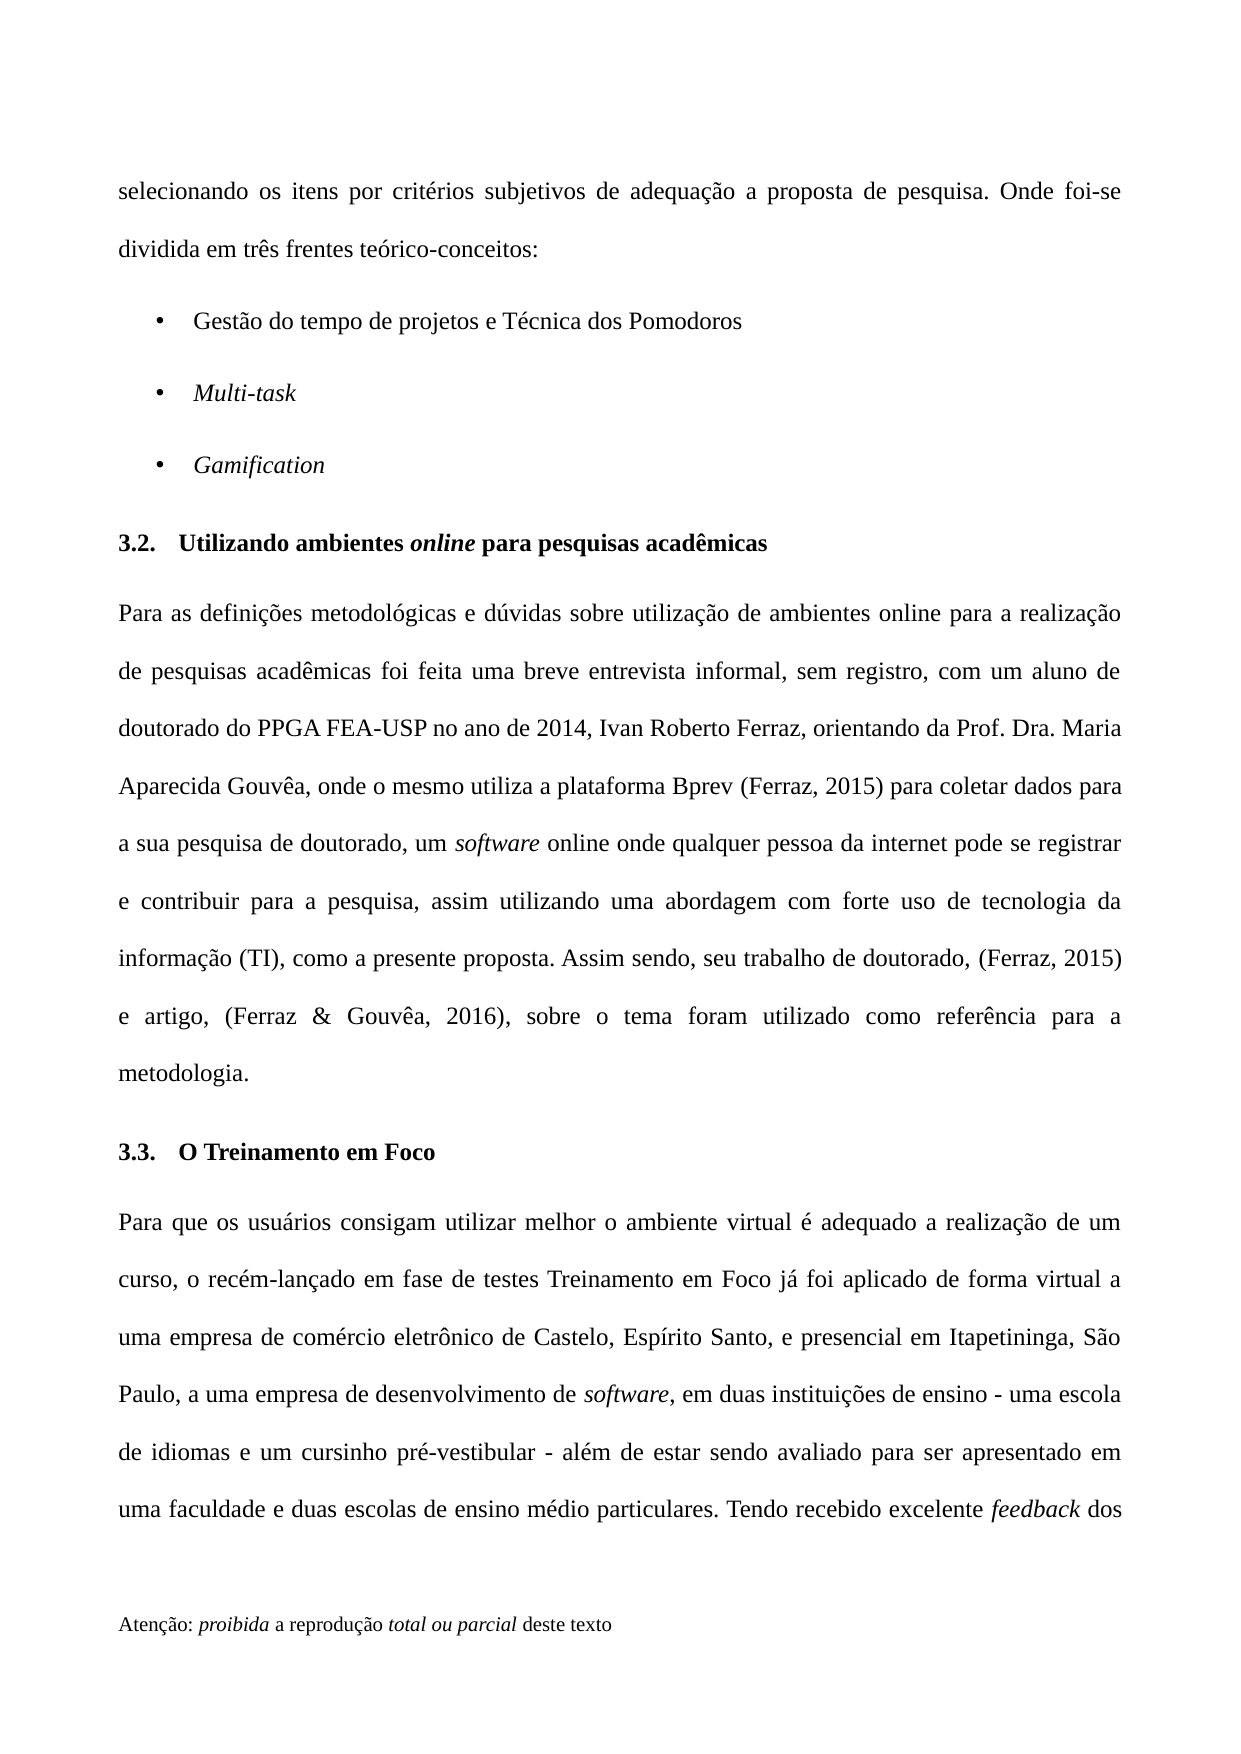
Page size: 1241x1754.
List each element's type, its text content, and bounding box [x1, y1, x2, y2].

subtitle Utilizando ambientes online para pesquisas acadêmicas [118, 528, 1122, 557]
list Gamification [156, 450, 1122, 479]
list Multi-task [156, 378, 1122, 407]
text Para que os usuários consigam utilizar melhor o ambiente virtual é adequado a realização de um curso, o recém-lançado em fase de testes Treinamento em Foco já foi aplicado de forma virtual a uma empresa de comércio eletrônico de Castelo, Espírito Santo, e presencial em Itapetininga, São Paulo, a uma empresa de desenvolvimento de software, em duas instituições de ensino - uma escola de idiomas e um cursinho pré-vestibular - além de estar sendo avaliado para ser apresentado em uma faculdade e duas escolas de ensino médio particulares. Tendo recebido excelente feedback dos [118, 1207, 1122, 1523]
text selecionando os itens por critérios subjetivos de adequação a proposta de pesquisa. Onde foi-se dividida em três frentes teórico-conceitos: [118, 176, 1122, 263]
list Gestão do tempo de projetos e Técnica dos Pomodoros [156, 306, 1122, 335]
subtitle O Treinamento em Foco [118, 1137, 1122, 1166]
text Para as definições metodológicas e dúvidas sobre utilização de ambientes online para a realização de pesquisas acadêmicas foi feita uma breve entrevista informal, sem registro, com um aluno de doutorado do PPGA FEA-USP no ano de 2014, Ivan Roberto Ferraz, orientando da Prof. Dra. Maria Aparecida Gouvêa, onde o mesmo utiliza a plataforma Bprev (Ferraz, 2015) para coletar dados para a sua pesquisa de doutorado, um software online onde qualquer pessoa da internet pode se registrar e contribuir para a pesquisa, assim utilizando uma abordagem com forte uso de tecnologia da informação (TI), como a presente proposta. Assim sendo, seu trabalho de doutorado, (Ferraz, 2015) e artigo, (Ferraz & Gouvêa, 2016), sobre o tema foram utilizado como referência para a metodologia. [118, 598, 1122, 1087]
